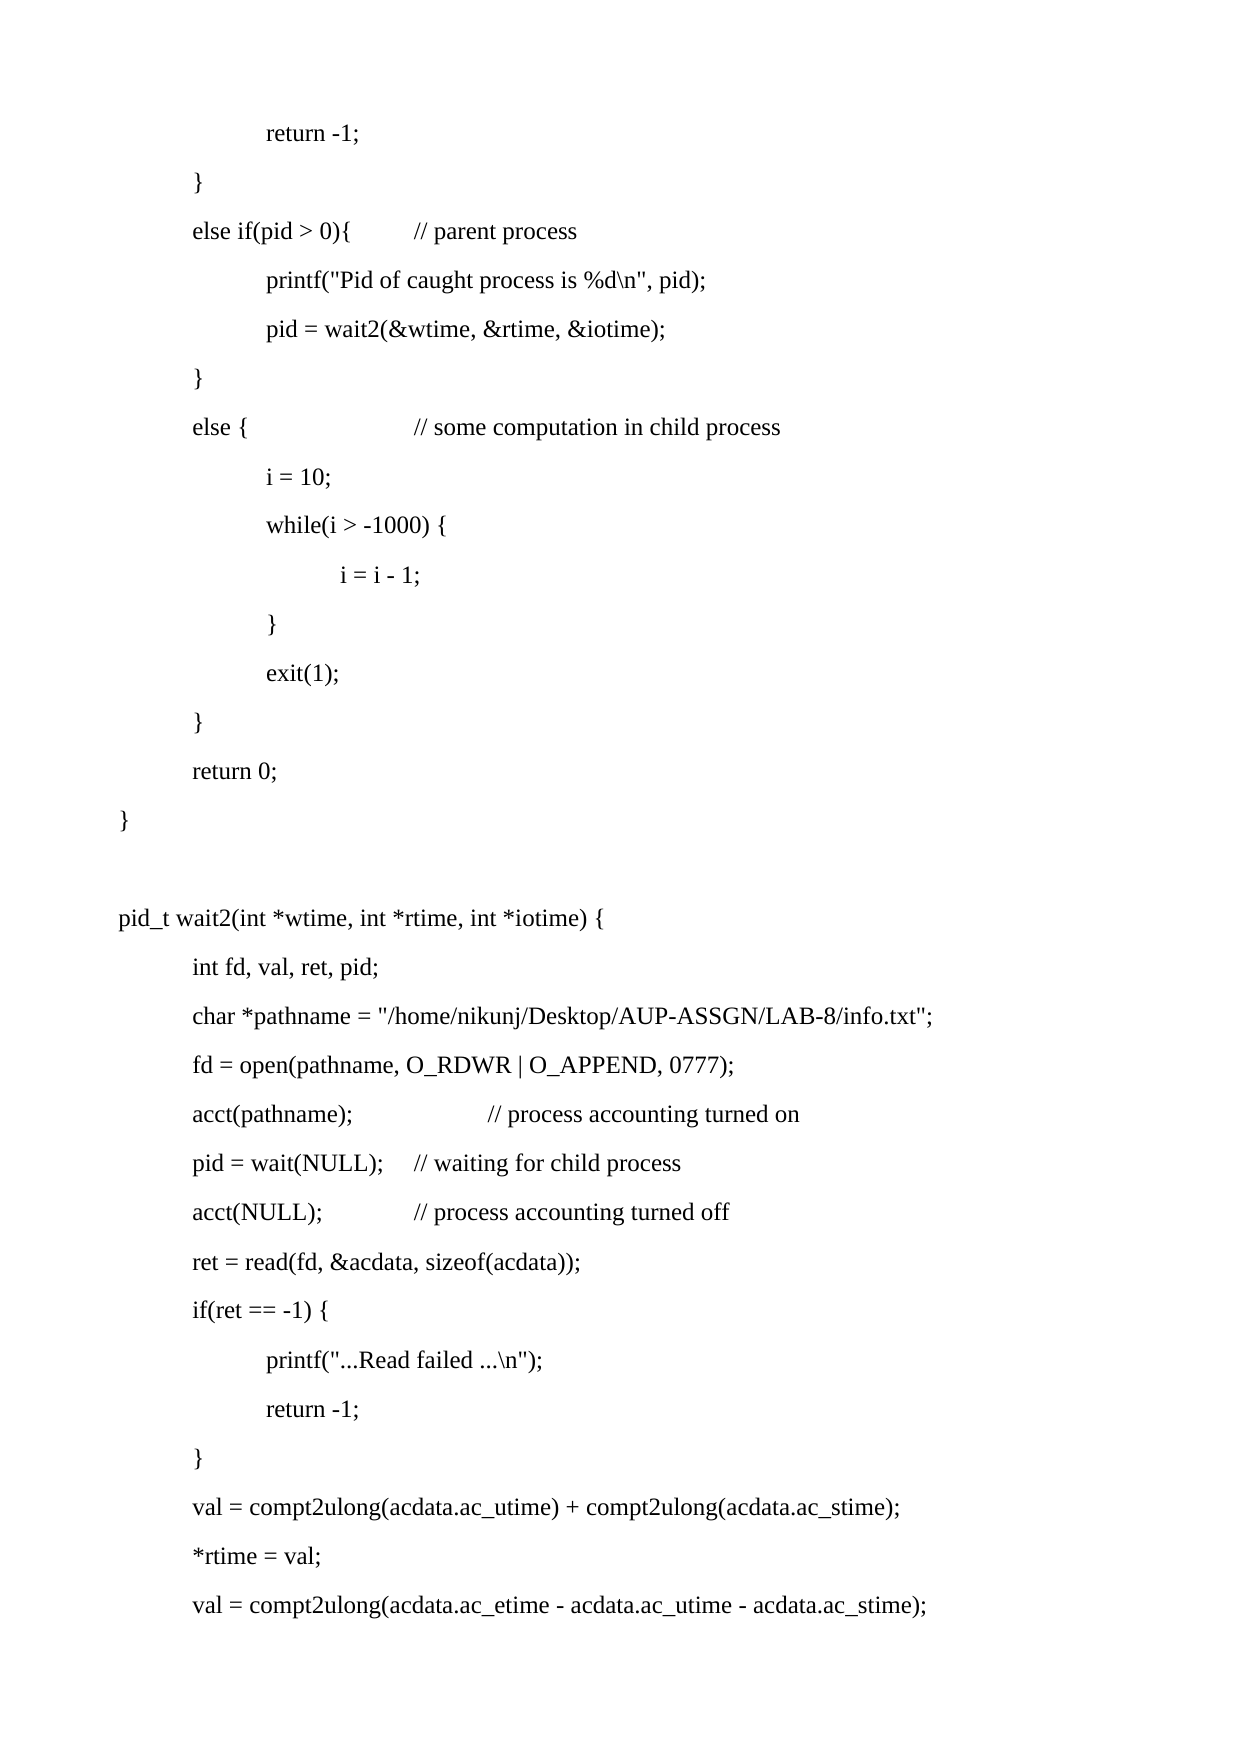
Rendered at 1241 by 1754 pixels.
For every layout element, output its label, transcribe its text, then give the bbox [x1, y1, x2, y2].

text val = compt2ulong(acdata.ac_utime) + compt2ulong(acdata.ac_stime); [118, 1492, 1122, 1521]
text i = i - 1; [118, 560, 1122, 588]
text while(i > -1000) { [118, 511, 1122, 539]
text acct(pathname); // process accounting turned on [118, 1099, 1122, 1128]
text return 0; [118, 756, 1122, 785]
text else { // some computation in child process [118, 412, 1122, 441]
text pid = wait2(&wtime, &rtime, &iotime); [118, 314, 1122, 343]
text printf("...Read failed ...\n"); [118, 1345, 1122, 1373]
text else if(pid > 0){ // parent process [118, 216, 1122, 245]
text } [118, 707, 1122, 736]
text } [118, 363, 1122, 392]
text char *pathname = "/home/nikunj/Desktop/AUP-ASSGN/LAB-8/info.txt"; [118, 1001, 1122, 1030]
text printf("Pid of caught process is %d\n", pid); [118, 265, 1122, 294]
text } [118, 609, 1122, 637]
text fd = open(pathname, O_RDWR | O_APPEND, 0777); [118, 1050, 1122, 1079]
text if(ret == -1) { [118, 1296, 1122, 1324]
text pid = wait(NULL); // waiting for child process [118, 1148, 1122, 1177]
text ret = read(fd, &acdata, sizeof(acdata)); [118, 1247, 1122, 1275]
text } [118, 805, 1122, 834]
text *rtime = val; [118, 1541, 1122, 1570]
text acct(NULL); // process accounting turned off [118, 1197, 1122, 1226]
text } [118, 1443, 1122, 1472]
text int fd, val, ret, pid; [118, 952, 1122, 981]
text } [118, 167, 1122, 196]
text exit(1); [118, 658, 1122, 687]
text val = compt2ulong(acdata.ac_etime - acdata.ac_utime - acdata.ac_stime); [118, 1590, 1122, 1619]
text pid_t wait2(int *wtime, int *rtime, int *iotime) { [118, 903, 1122, 932]
text return -1; [118, 118, 1122, 147]
text return -1; [118, 1394, 1122, 1422]
text i = 10; [118, 462, 1122, 490]
